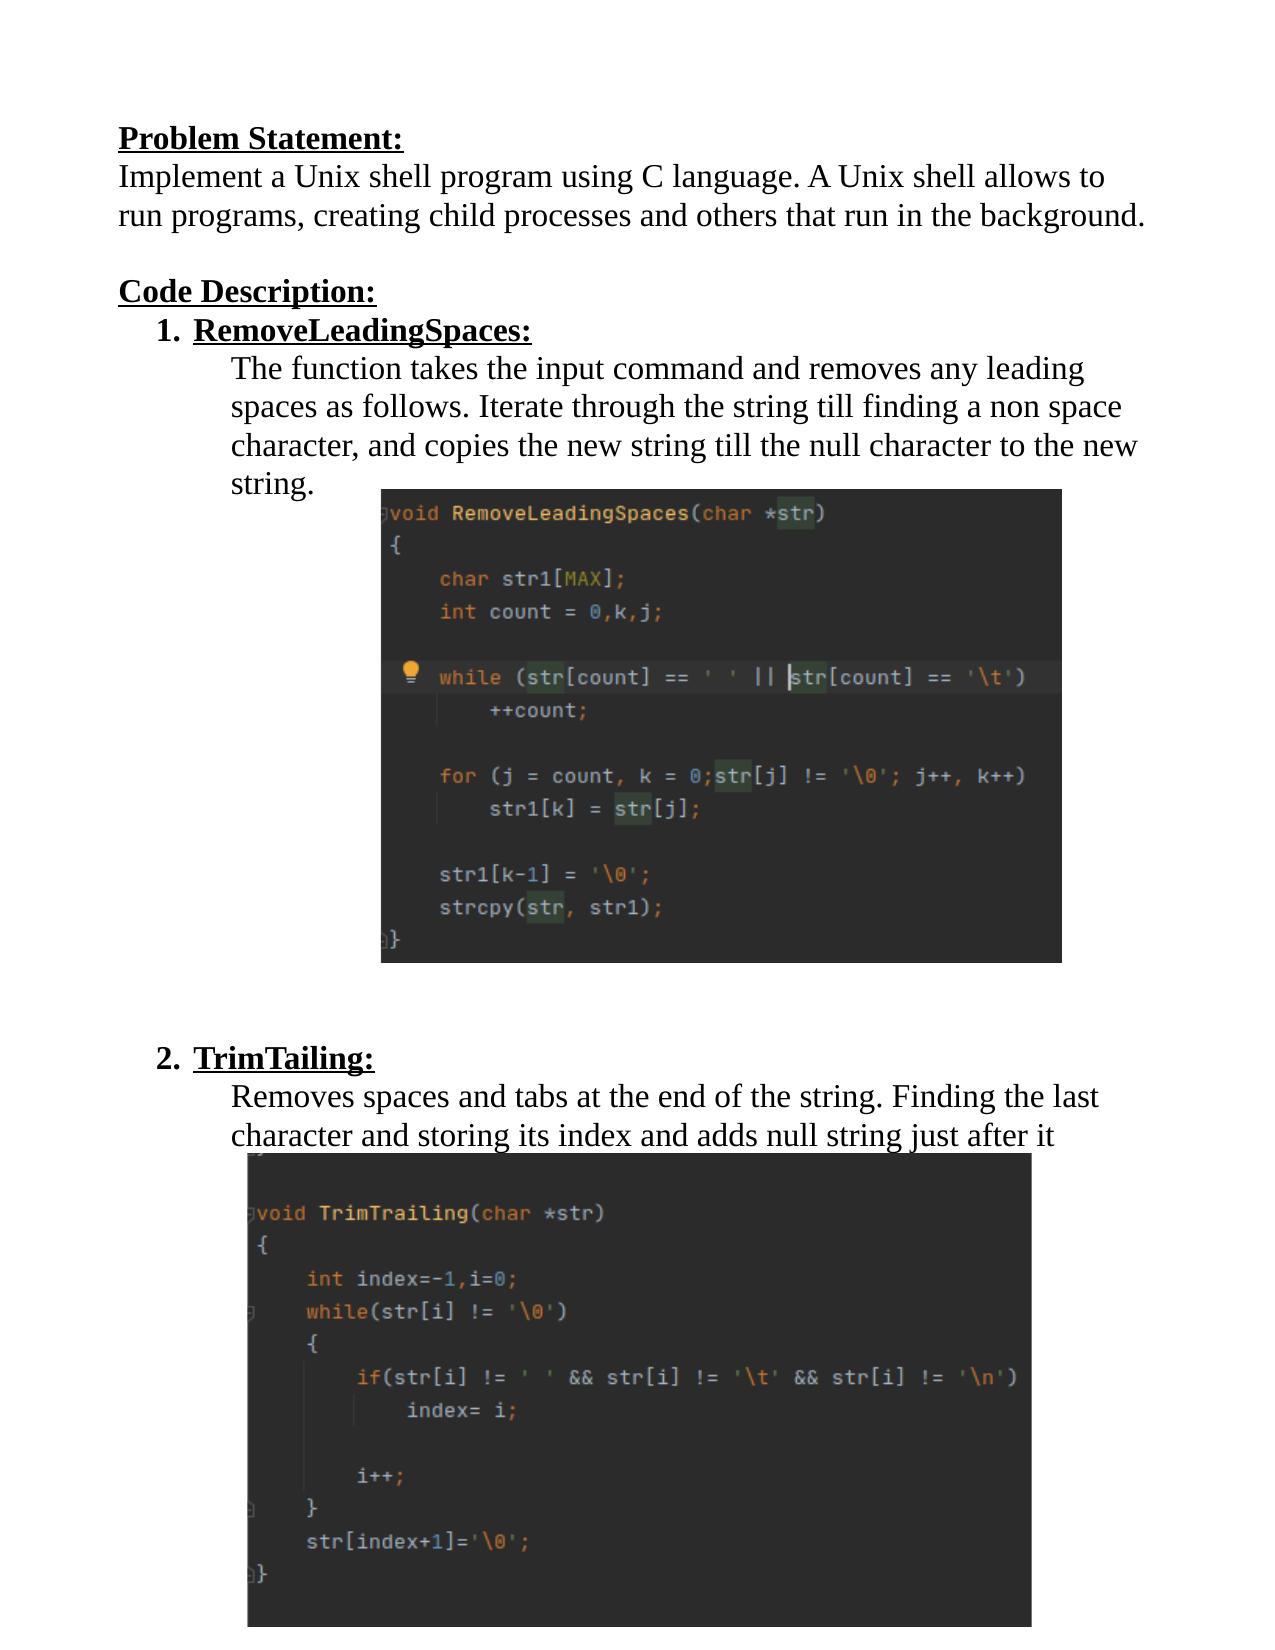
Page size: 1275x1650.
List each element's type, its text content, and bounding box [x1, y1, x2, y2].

picture [247, 1153, 1032, 1627]
text Problem Statement: [118, 118, 1157, 156]
text Implement a Unix shell program using C language. A Unix shell allows to run programs, creating child processes and others that run in the background. [118, 156, 1157, 233]
list TrimTailing: [156, 1038, 1157, 1076]
list RemoveLeadingSpaces: [156, 310, 1157, 348]
list Removes spaces and tabs at the end of the string. Finding the last character and storing its index and adds null string just after it [193, 1076, 1157, 1153]
text Code Description: [118, 271, 1157, 310]
list The function takes the input command and removes any leading spaces as follows. Iterate through the string till finding a non space character, and copies the new string till the null character to the new string. [193, 348, 1157, 501]
picture [380, 489, 1062, 963]
